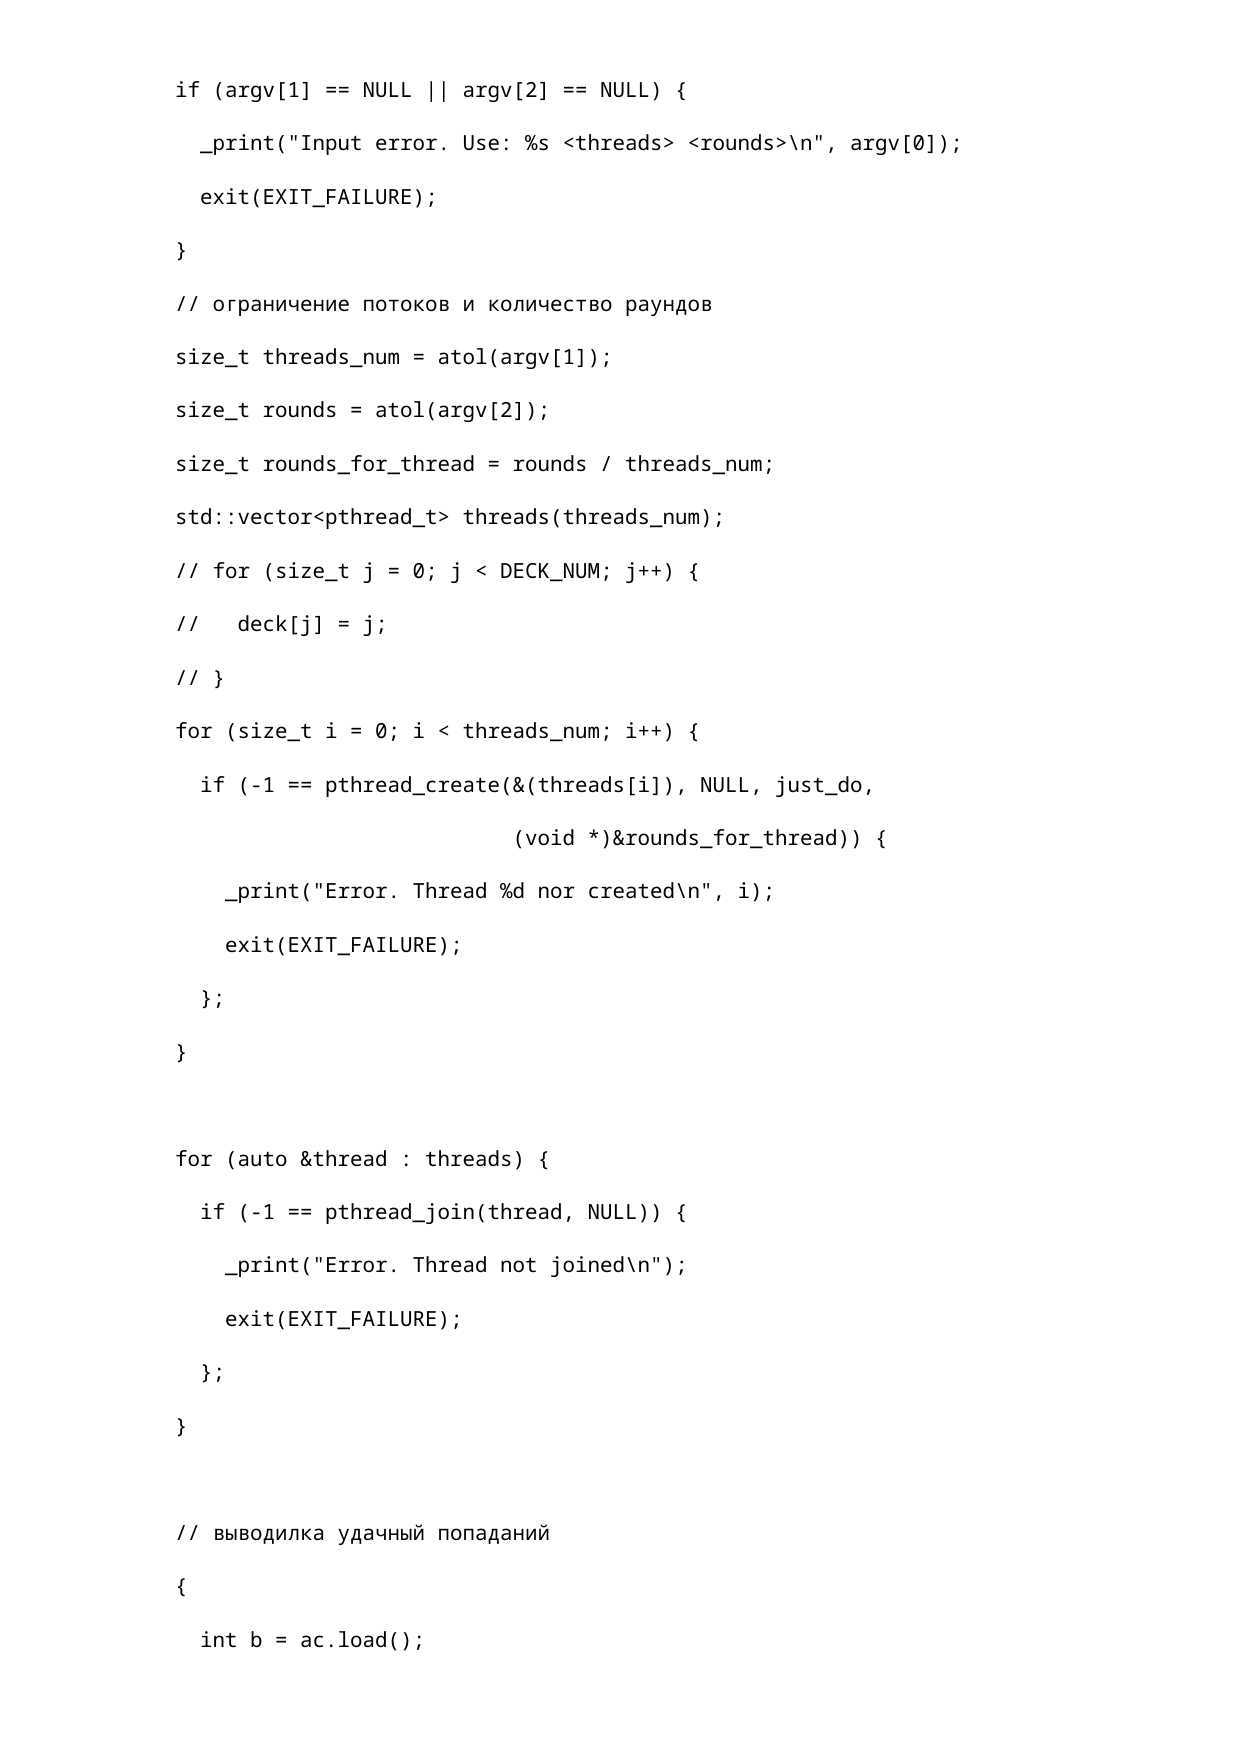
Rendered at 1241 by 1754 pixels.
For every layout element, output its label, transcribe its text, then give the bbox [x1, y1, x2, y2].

text }; [150, 983, 1147, 1012]
text exit(EXIT_FAILURE); [150, 1304, 1147, 1332]
text // for (size_t j = 0; j < DECK_NUM; j++) { [150, 556, 1147, 584]
text if (-1 == pthread_join(thread, NULL)) { [150, 1197, 1147, 1226]
text for (auto &thread : threads) { [150, 1144, 1147, 1172]
text _print("Error. Thread not joined\n"); [150, 1251, 1147, 1279]
text _print("Error. Thread %d nor created\n", i); [150, 877, 1147, 905]
text if (-1 == pthread_create(&(threads[i]), NULL, just_do, [150, 770, 1147, 798]
text size_t rounds = atol(argv[2]); [150, 396, 1147, 424]
text for (size_t i = 0; i < threads_num; i++) { [150, 716, 1147, 745]
text (void *)&rounds_for_thread)) { [150, 823, 1147, 852]
text if (argv[1] == NULL || argv[2] == NULL) { [150, 75, 1147, 103]
text std::vector<pthread_t> threads(threads_num); [150, 502, 1147, 531]
text } [150, 1037, 1147, 1065]
text }; [150, 1357, 1147, 1386]
text // ограничение потоков и количество раундов [150, 289, 1147, 317]
text _print("Input error. Use: %s <threads> <rounds>\n", argv[0]); [150, 128, 1147, 157]
text size_t rounds_for_thread = rounds / threads_num; [150, 449, 1147, 477]
text } [150, 235, 1147, 264]
text exit(EXIT_FAILURE); [150, 182, 1147, 210]
text } [150, 1411, 1147, 1439]
text // deck[j] = j; [150, 609, 1147, 638]
text { [150, 1571, 1147, 1600]
text // выводилка удачный попаданий [150, 1518, 1147, 1546]
text size_t threads_num = atol(argv[1]); [150, 342, 1147, 371]
text // } [150, 663, 1147, 691]
text int b = ac.load(); [150, 1625, 1147, 1653]
text exit(EXIT_FAILURE); [150, 930, 1147, 958]
